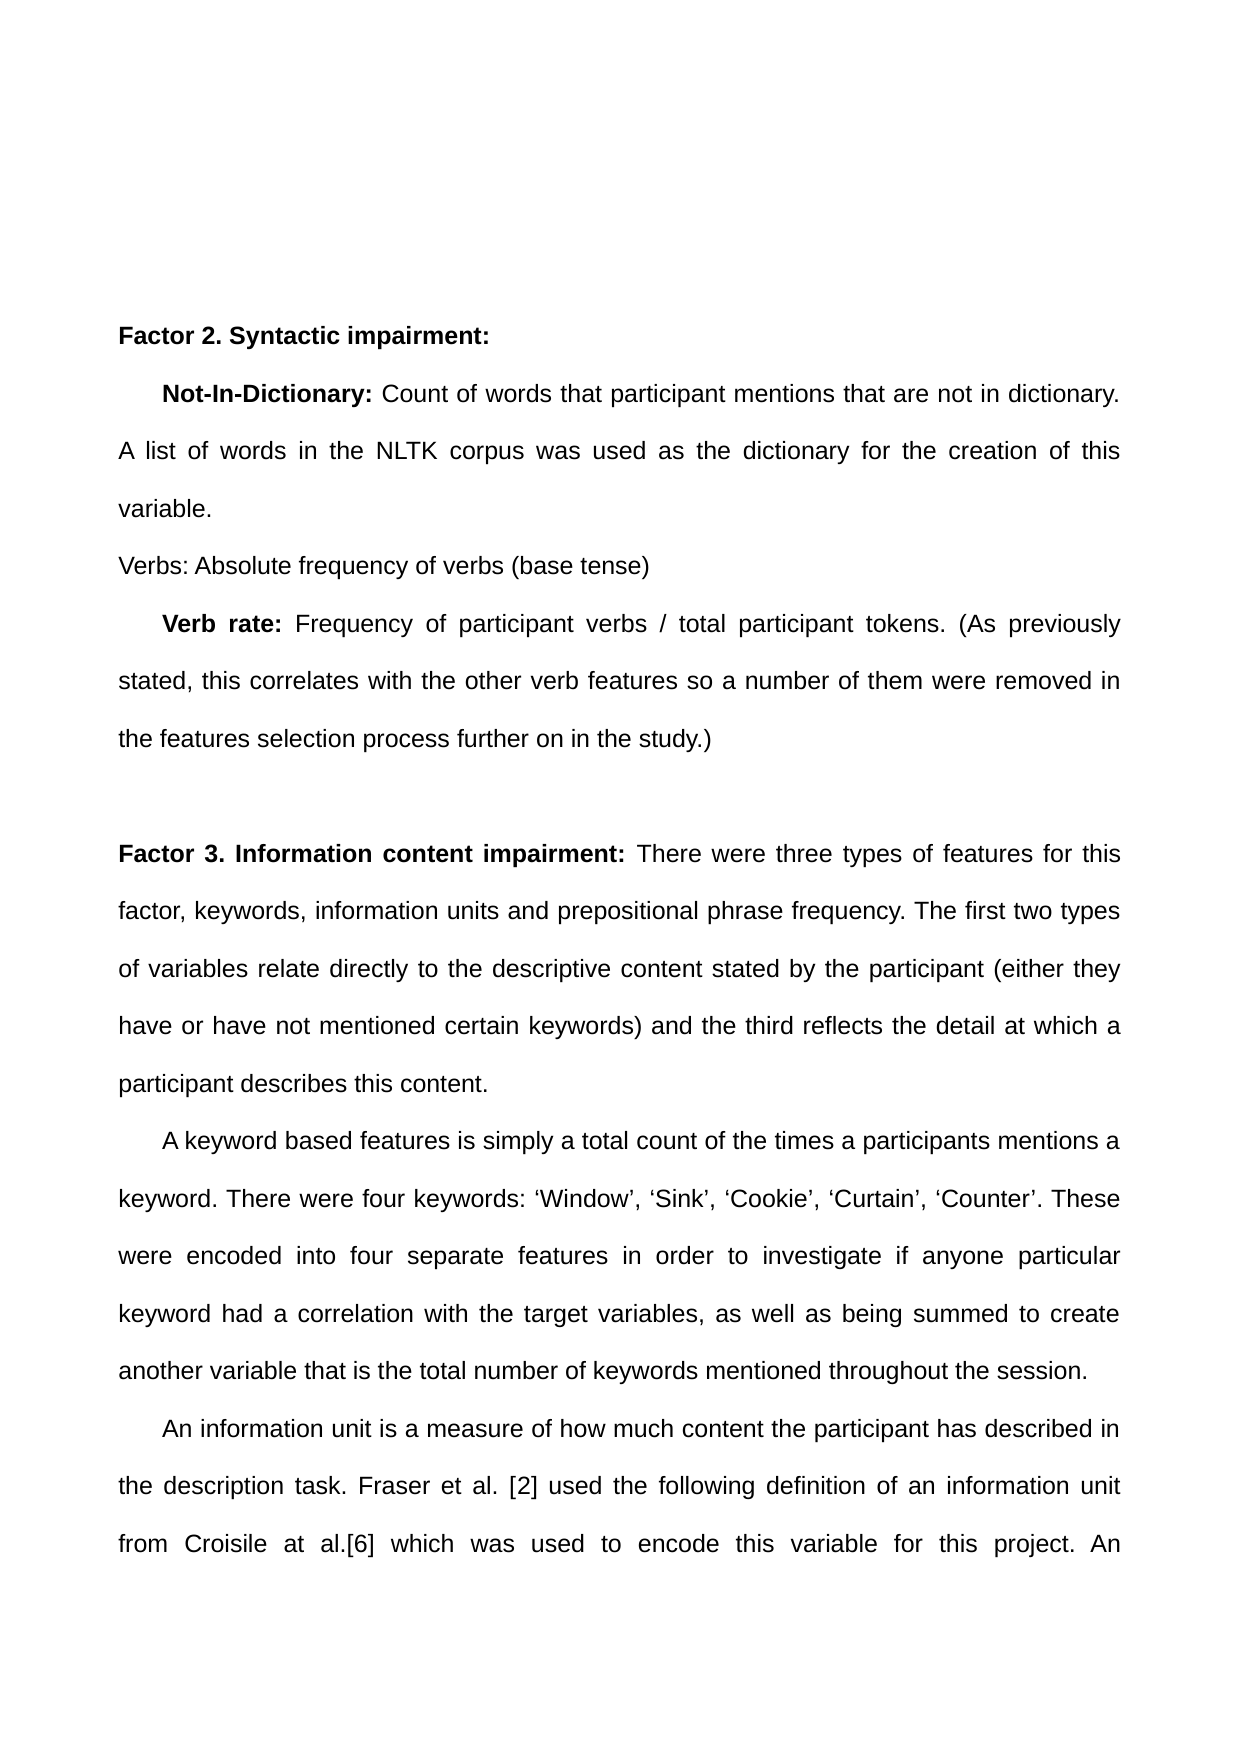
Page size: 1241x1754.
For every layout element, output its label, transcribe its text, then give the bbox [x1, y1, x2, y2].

text Verbs: Absolute frequency of verbs (base tense) [118, 551, 1122, 580]
text Not-In-Dictionary: Count of words that participant mentions that are not in dictionary. A list of words in the NLTK corpus was used as the dictionary for the creation of this variable. [118, 379, 1122, 522]
text Factor 2. Syntactic impairment: [118, 321, 1122, 350]
text Factor 3. Information content impairment: There were three types of features for this factor, keywords, information units and prepositional phrase frequency. The first two types of variables relate directly to the descriptive content stated by the participant (either they have or have not mentioned certain keywords) and the third reflects the detail at which a participant describes this content. [118, 839, 1122, 1097]
text A keyword based features is simply a total count of the times a participants mentions a keyword. There were four keywords: ‘Window’, ‘Sink’, ‘Cookie’, ‘Curtain’, ‘Counter’. These were encoded into four separate features in order to investigate if anyone particular keyword had a correlation with the target variables, as well as being summed to create another variable that is the total number of keywords mentioned throughout the session. [118, 1126, 1122, 1385]
text Verb rate: Frequency of participant verbs / total participant tokens. (As previously stated, this correlates with the other verb features so a number of them were removed in the features selection process further on in the study.) [118, 609, 1122, 752]
text An information unit is a measure of how much content the participant has described in the description task. Fraser et al. [2] used the following definition of an information unit from Croisile at al.[6] which was used to encode this variable for this project. An [118, 1414, 1122, 1557]
